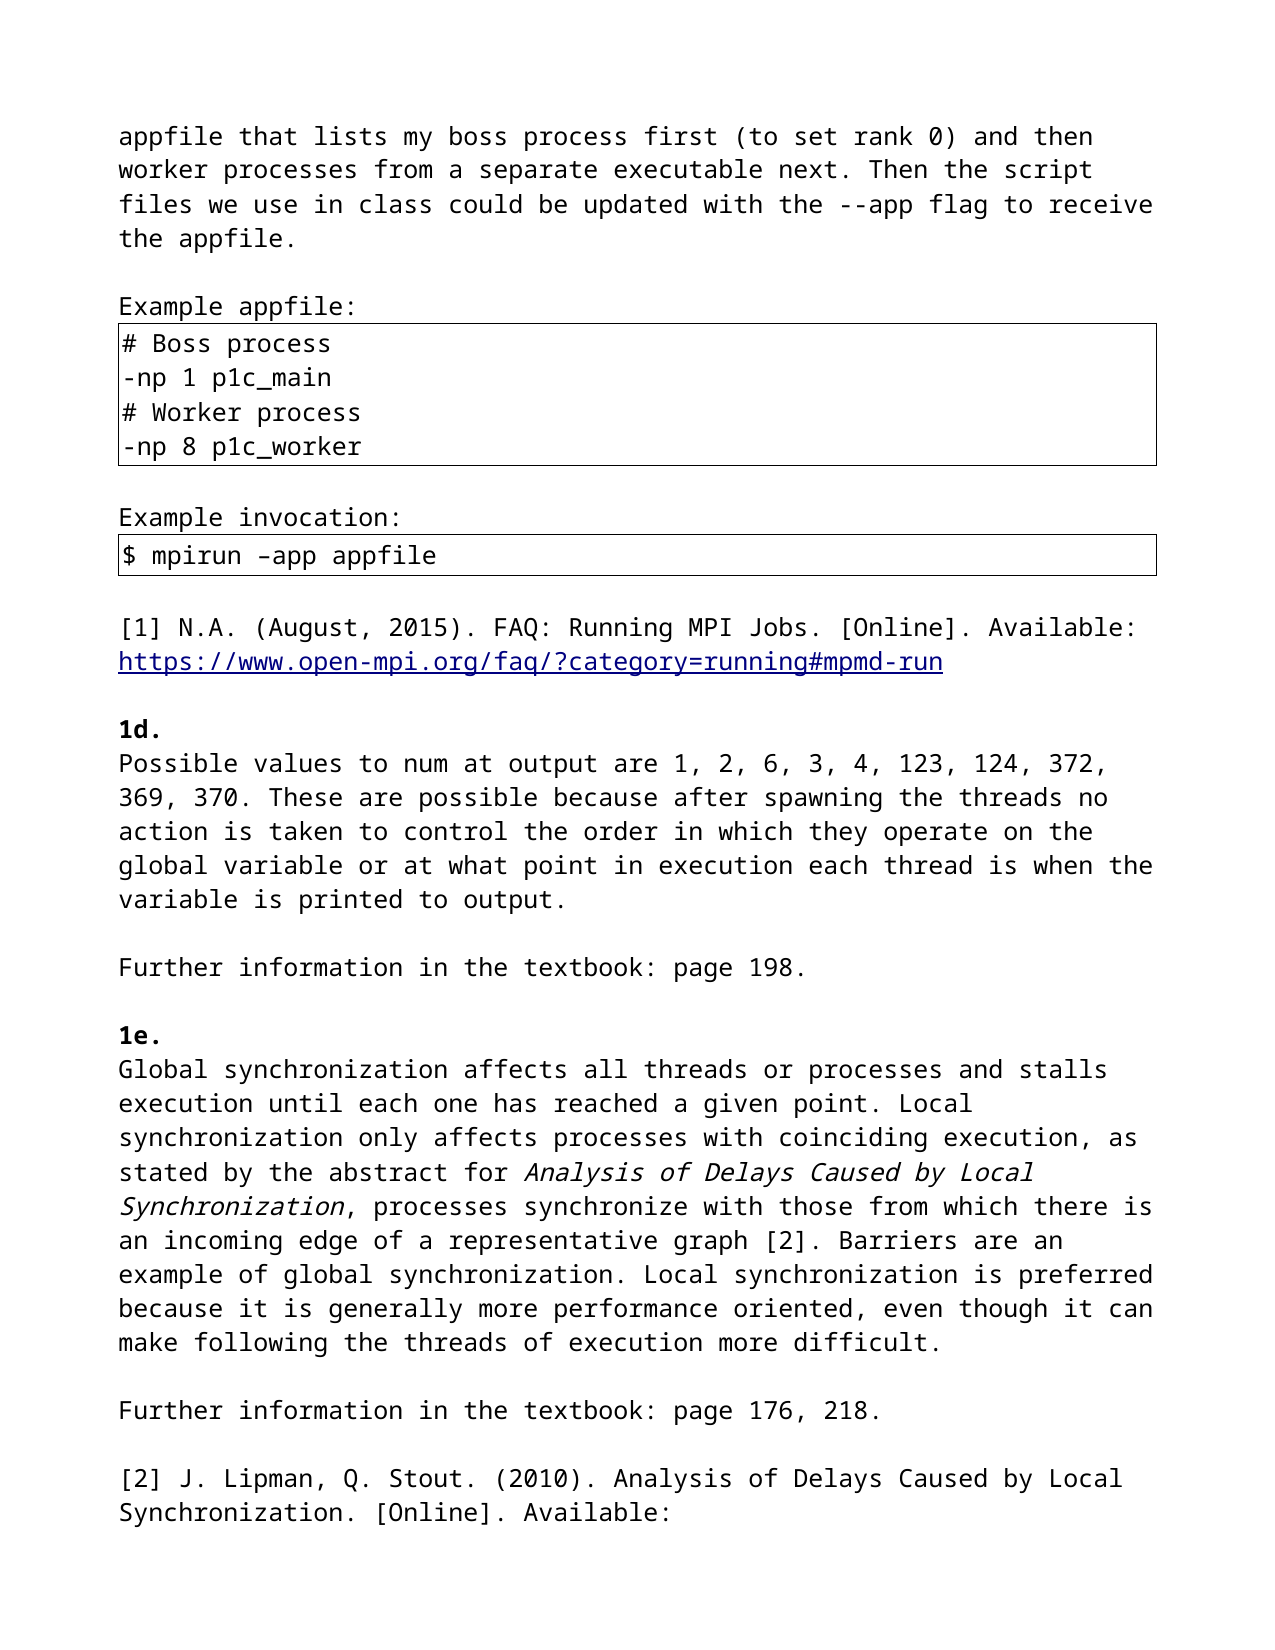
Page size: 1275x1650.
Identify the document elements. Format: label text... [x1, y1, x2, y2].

text $ mpirun –app appfile [119, 535, 1156, 575]
text -np 1 p1c_main [119, 357, 1156, 391]
text Example appfile: [118, 288, 1157, 322]
text Global synchronization affects all threads or processes and stalls execution until each one has reached a given point. Local synchronization only affects processes with coinciding execution, as stated by the abstract for Analysis of Delays Caused by Local Synchronization, processes synchronize with those from which there is an incoming edge of a representative graph [2]. Barriers are an example of global synchronization. Local synchronization is preferred because it is generally more performance oriented, even though it can make following the threads of execution more difficult. [118, 1052, 1157, 1358]
text Further information in the textbook: page 176, 218. [118, 1393, 1157, 1427]
text Possible values to num at output are 1, 2, 6, 3, 4, 123, 124, 372, 369, 370. These are possible because after spawning the threads no action is taken to control the order in which they operate on the global variable or at what point in execution each thread is when the variable is printed to output. [118, 745, 1157, 916]
text 1d. [118, 711, 1157, 745]
text 1e. [118, 1018, 1157, 1052]
text # Boss process [119, 324, 1156, 357]
text [2] J. Lipman, Q. Stout. (2010). Analysis of Delays Caused by Local Synchronization. [Online]. Available: [118, 1461, 1157, 1529]
text [1] N.A. (August, 2015). FAQ: Running MPI Jobs. [Online]. Available: https://www.open-mpi.org/faq/?category=running#mpmd-run [118, 609, 1157, 677]
text # Worker process [119, 391, 1156, 425]
text -np 8 p1c_worker [119, 425, 1156, 465]
text Further information in the textbook: page 198. [118, 950, 1157, 984]
text Example invocation: [118, 500, 1157, 534]
text appfile that lists my boss process first (to set rank 0) and then worker processes from a separate executable next. Then the script files we use in class could be updated with the --app flag to receive the appfile. [118, 118, 1157, 254]
